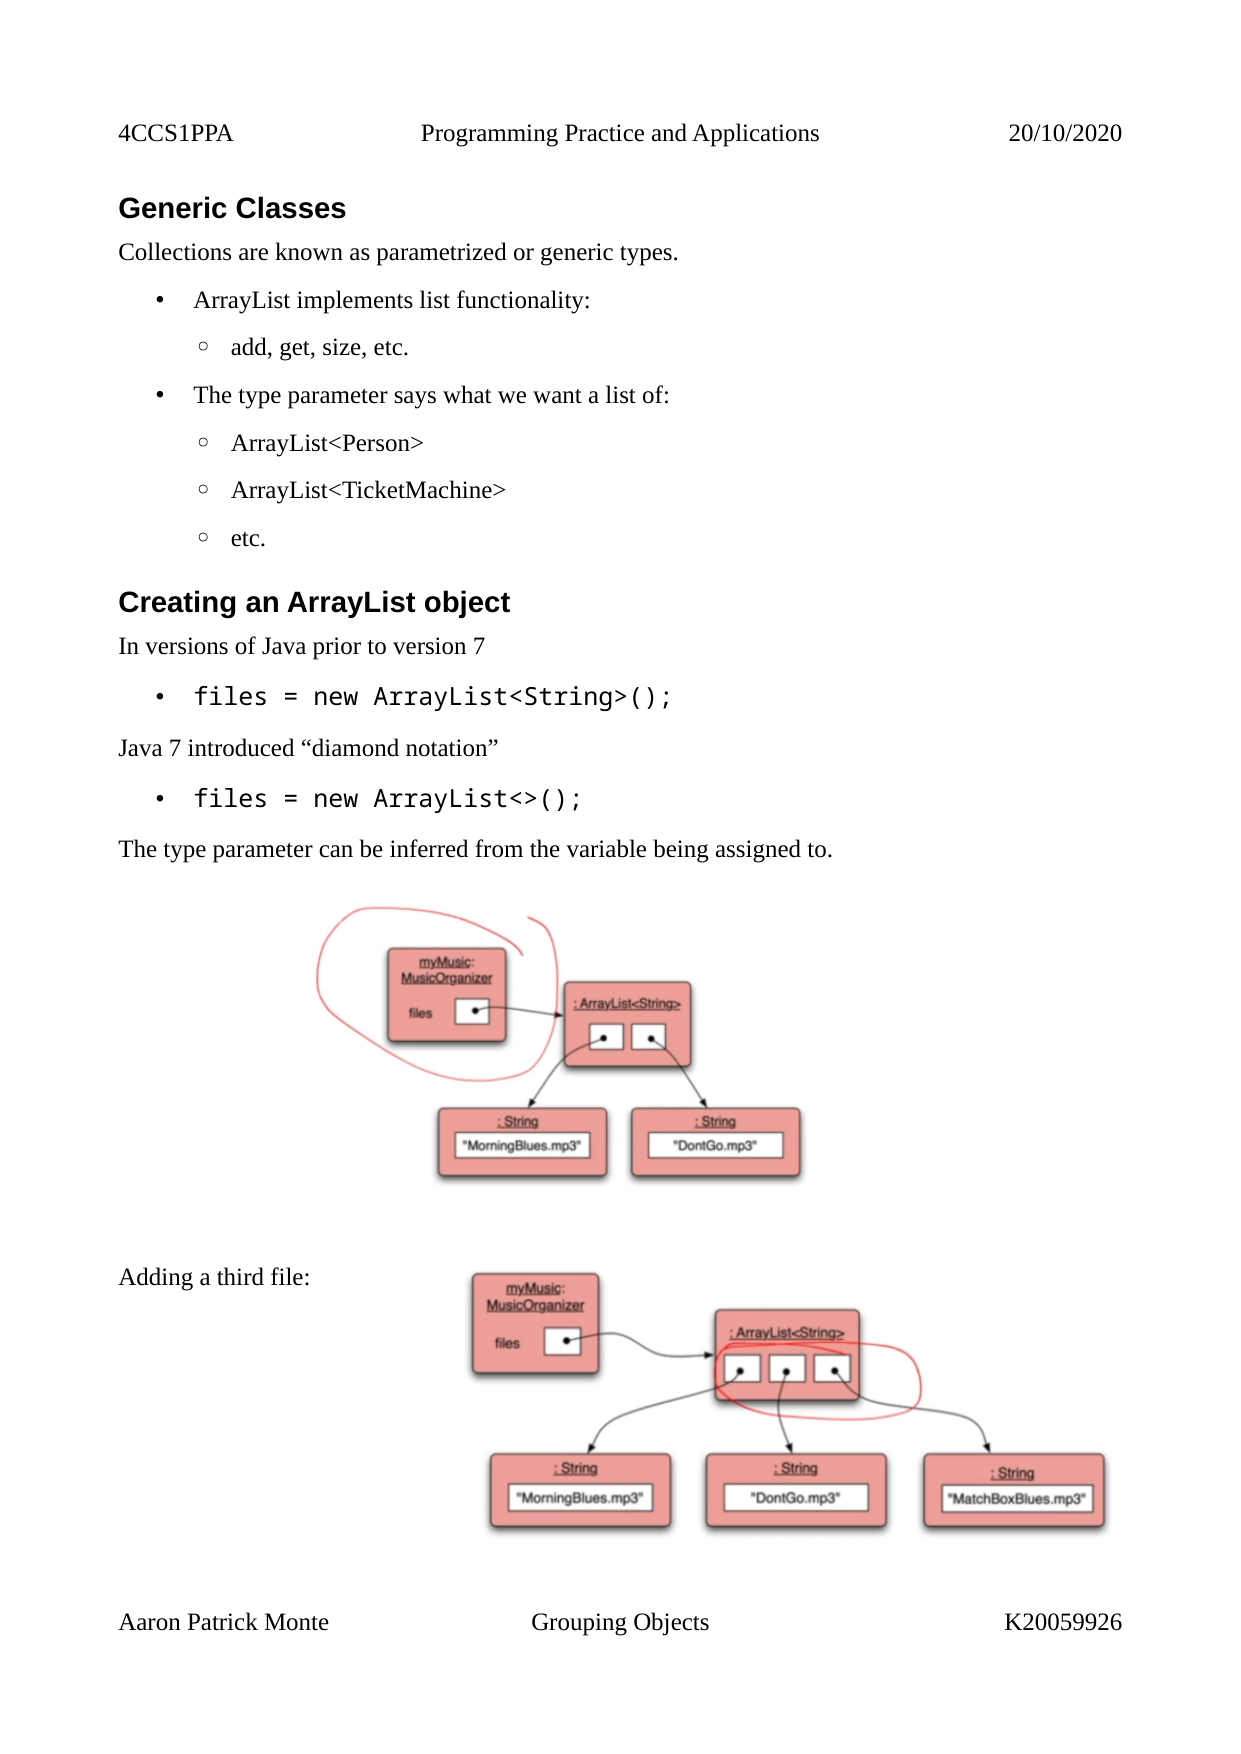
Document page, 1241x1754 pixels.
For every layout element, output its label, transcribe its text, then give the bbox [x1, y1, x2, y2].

list ArrayList<Person> [193, 428, 1122, 456]
list ArrayList implements list functionality: [156, 285, 1122, 313]
text Collections are known as parametrized or generic types. [118, 237, 1122, 266]
list The type parameter says what we want a list of: [156, 380, 1122, 409]
text Java 7 introduced “diamond notation” [118, 733, 1122, 761]
list files = new ArrayList<>(); [156, 780, 1122, 814]
text The type parameter can be inferred from the variable being assigned to. [118, 834, 1122, 863]
list add, get, size, etc. [193, 332, 1122, 361]
picture [302, 894, 846, 1197]
picture [430, 1256, 1117, 1570]
text In versions of Java prior to version 7 [118, 631, 1122, 660]
subtitle Generic Classes [118, 191, 1122, 225]
subtitle Creating an ArrayList object [118, 585, 1122, 619]
list ArrayList<TicketMachine> [193, 475, 1122, 504]
list files = new ArrayList<String>(); [156, 679, 1122, 713]
list etc. [193, 523, 1122, 552]
text Adding a third file: [118, 1262, 430, 1291]
